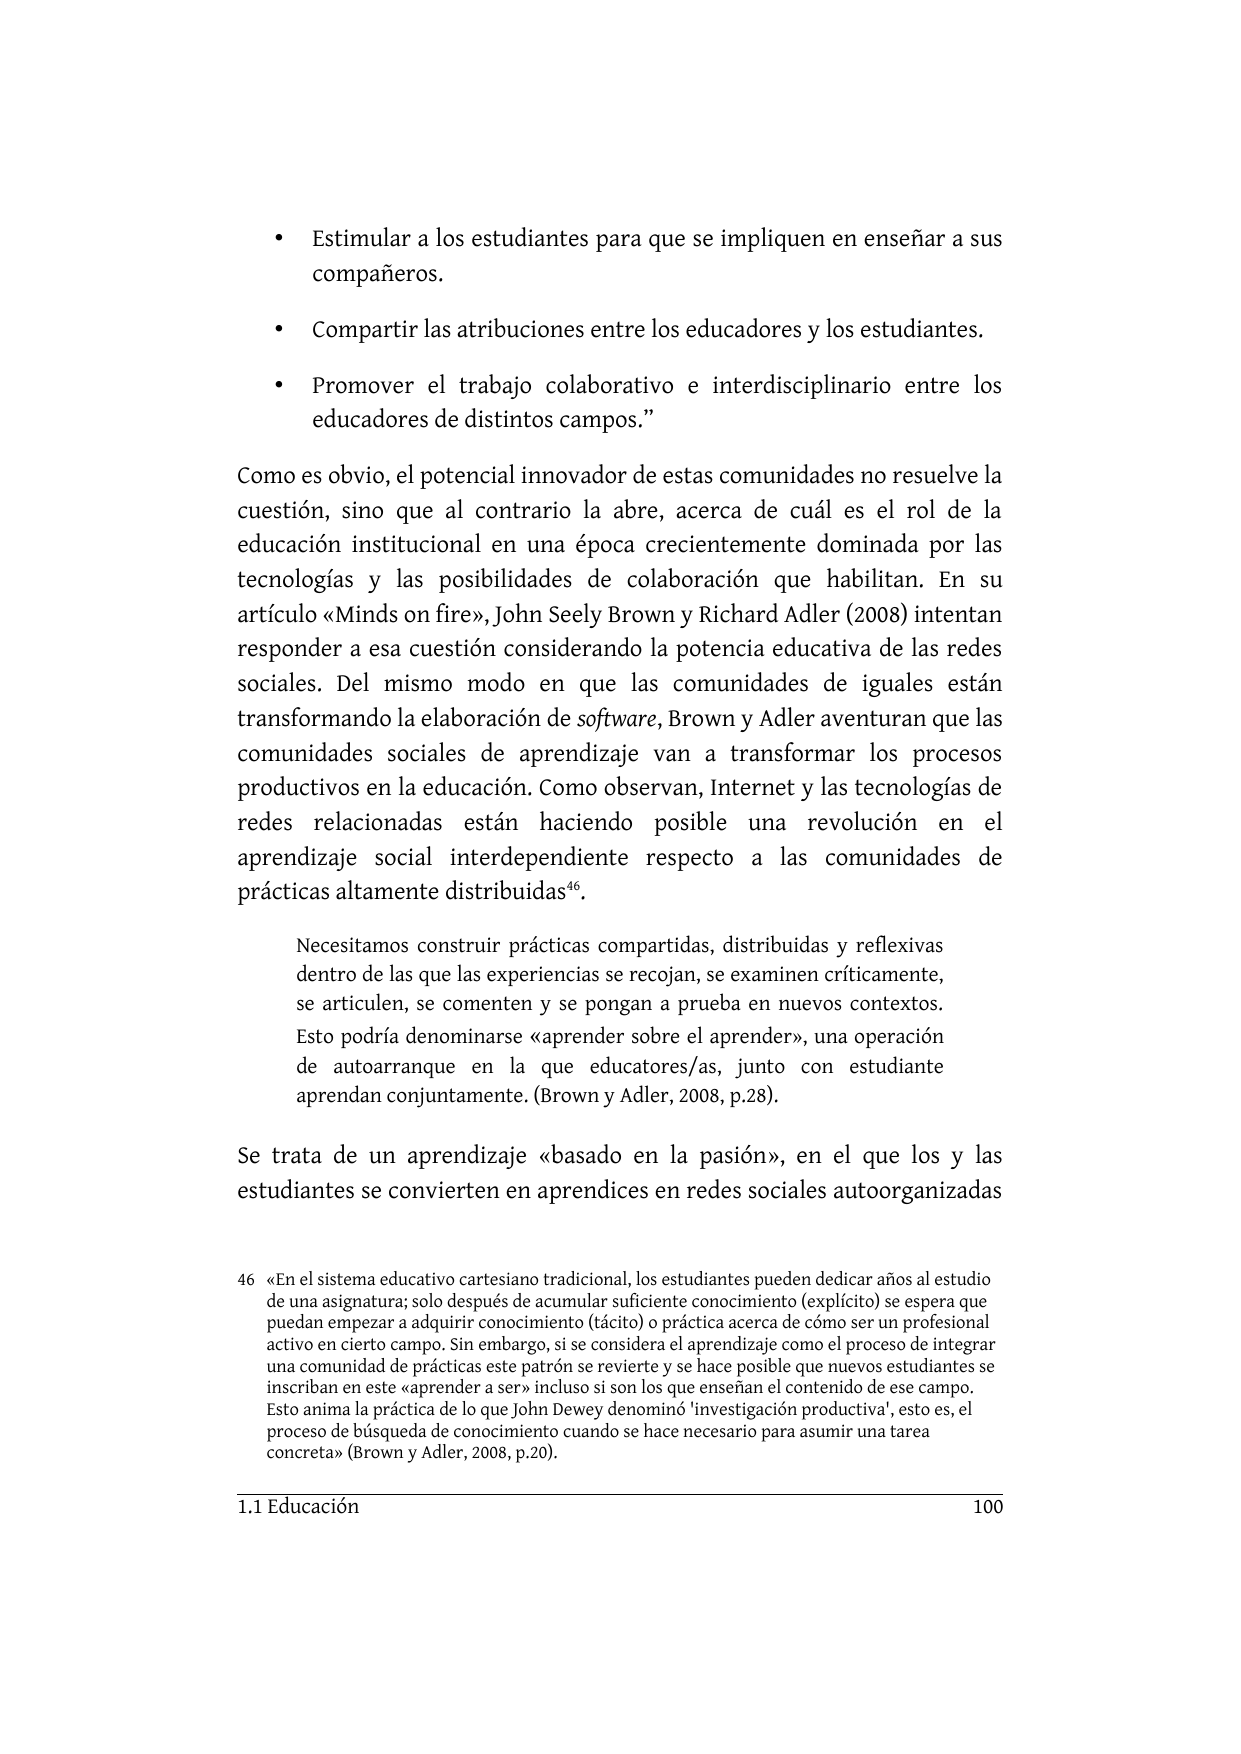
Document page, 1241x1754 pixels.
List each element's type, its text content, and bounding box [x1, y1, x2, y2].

text Necesitamos construir prácticas compartidas, distribuidas y reflexivas dentro de las que las experiencias se recojan, se examinen críticamente, se articulen, se comenten y se pongan a prueba en nuevos contextos. Esto podría denominarse «aprender sobre el aprender», una operación de autoarranque en la que educatores/as, junto con estudiante aprendan conjuntamente. (Brown y Adler, 2008, p.28). [296, 933, 944, 1108]
text Se trata de un aprendizaje «basado en la pasión», en el que los y las estudiantes se convierten en aprendices en redes sociales autoorganizadas [237, 1142, 1003, 1205]
list Estimular a los estudiantes para que se impliquen en enseñar a sus compañeros. [274, 225, 1003, 289]
text «En el sistema educativo cartesiano tradicional, los estudiantes pueden dedicar años al estudio de una asignatura; solo después de acumular suficiente conocimiento (explícito) se espera que puedan empezar a adquirir conocimiento (tácito) o práctica acerca de cómo ser un profesional activo en cierto campo. Sin embargo, si se considera el aprendizaje como el proceso de integrar una comunidad de prácticas este patrón se revierte y se hace posible que nuevos estudiantes se inscriban en este «aprender a ser» incluso si son los que enseñan el contenido de ese campo. Esto anima la práctica de lo que John Dewey denominó 'investigación productiva', esto es, el proceso de búsqueda de conocimiento cuando se hace necesario para asumir una tarea concreta» (Brown y Adler, 2008, p.20). [237, 1269, 1003, 1464]
list Compartir las atribuciones entre los educadores y los estudiantes. [274, 315, 1003, 344]
text Como es obvio, el potencial innovador de estas comunidades no resuelve la cuestión, sino que al contrario la abre, acerca de cuál es el rol de la educación institucional en una época crecientemente dominada por las tecnologías y las posibilidades de colaboración que habilitan. En su artículo «Minds on fire», John Seely Brown y Richard Adler (2008) intentan responder a esa cuestión considerando la potencia educativa de las redes sociales. Del mismo modo en que las comunidades de iguales están transformando la elaboración de software, Brown y Adler aventuran que las comunidades sociales de aprendizaje van a transformar los procesos productivos en la educación. Como observan, Internet y las tecnologías de redes relacionadas están haciendo posible una revolución en el aprendizaje social interdependiente respecto a las comunidades de prácticas altamente distribuidas. [237, 462, 1003, 907]
list Promover el trabajo colaborativo e interdisciplinario entre los educadores de distintos campos.” [274, 371, 1003, 435]
